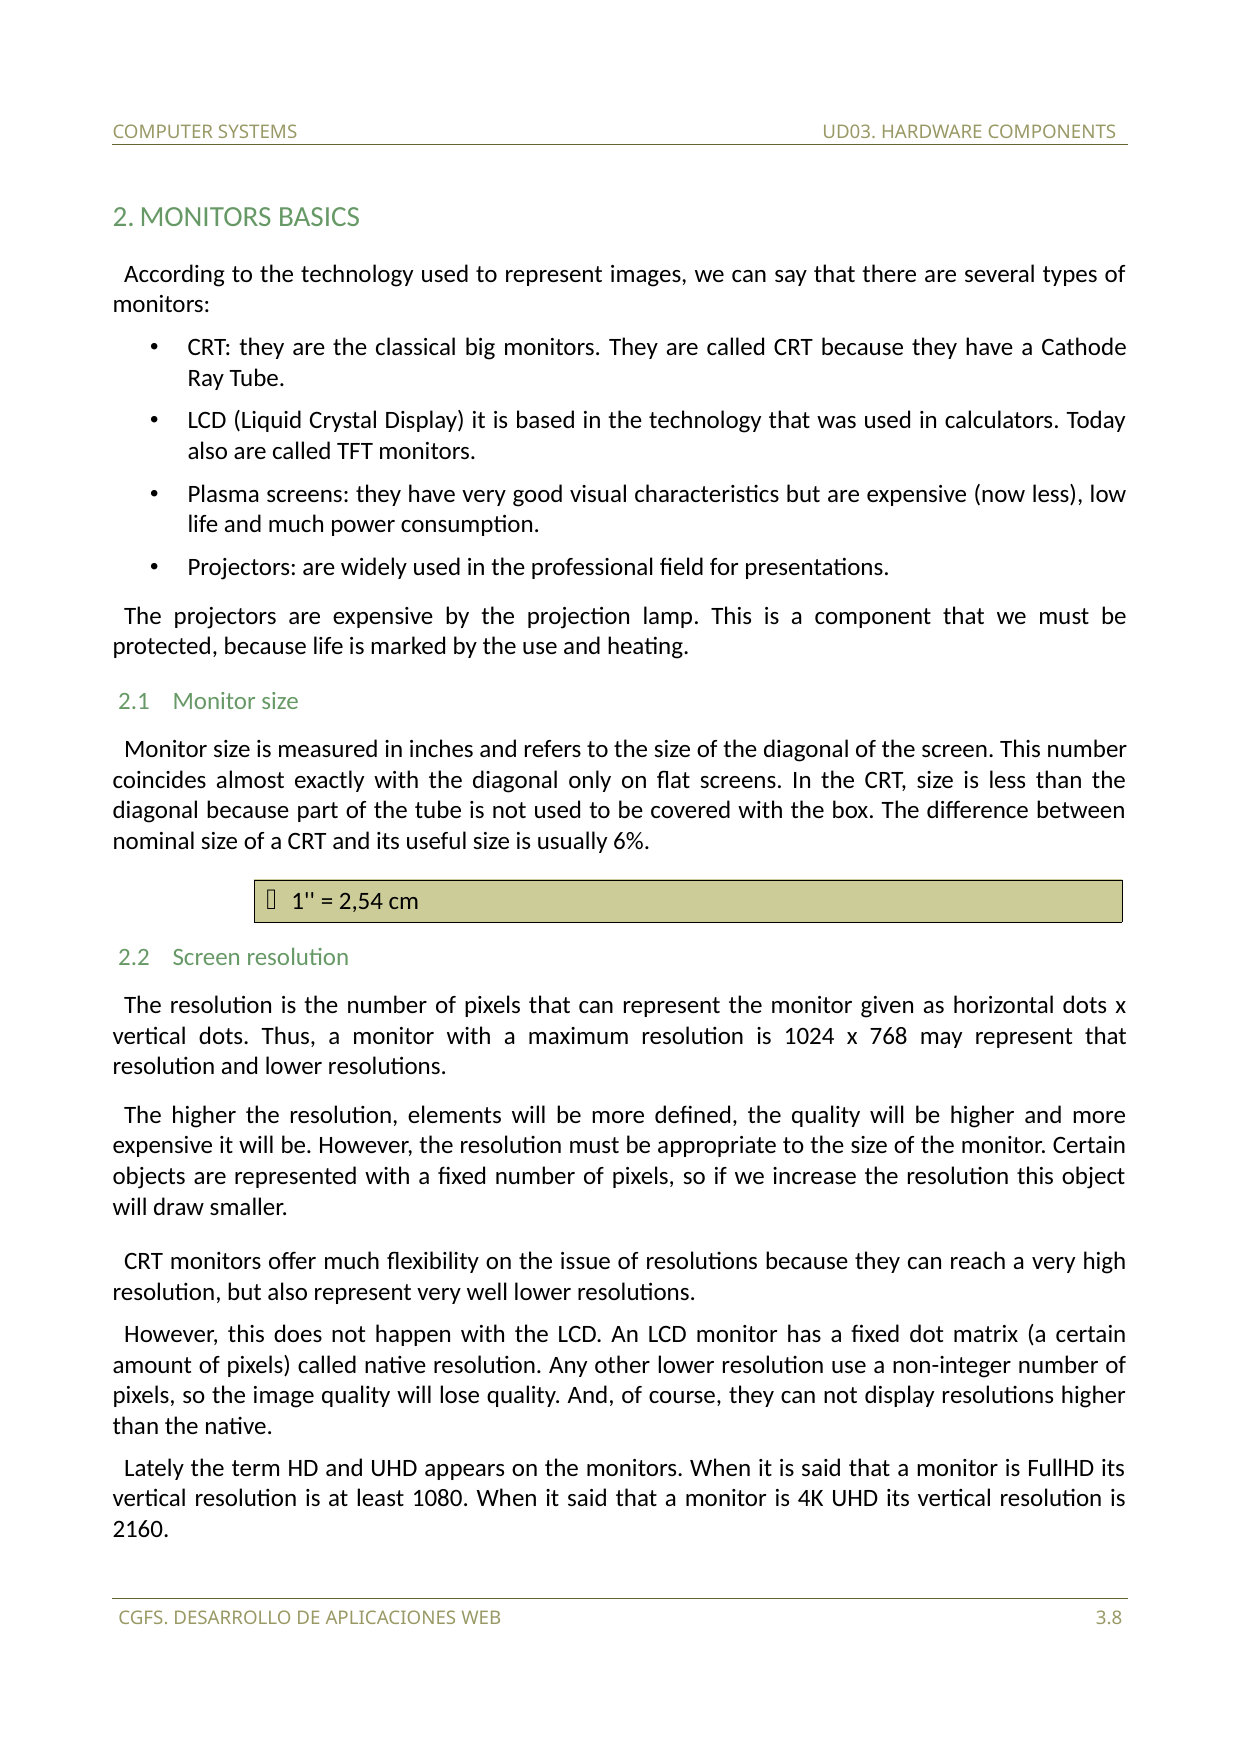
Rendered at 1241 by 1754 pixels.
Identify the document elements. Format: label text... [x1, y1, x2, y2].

list Plasma screens: they have very good visual characteristics but are expensive (now less), low life and much power consumption. [150, 478, 1128, 539]
subtitle Monitor size [112, 685, 1128, 716]
text The higher the resolution, elements will be more defined, the quality will be higher and more expensive it will be. However, the resolution must be appropriate to the size of the monitor. Certain objects are represented with a fixed number of pixels, so if we increase the resolution this object will draw smaller. [112, 1099, 1128, 1221]
subtitle Screen resolution [112, 941, 1128, 972]
text The resolution is the number of pixels that can represent the monitor given as horizontal dots x vertical dots. Thus, a monitor with a maximum resolution is 1024 x 768 may represent that resolution and lower resolutions. [112, 989, 1128, 1081]
text However, this does not happen with the LCD. An LCD monitor has a fixed dot matrix (a certain amount of pixels) called native resolution. Any other lower resolution use a non-integer number of pixels, so the image quality will lose quality. And, of course, they can not display resolutions higher than the native. [112, 1318, 1128, 1440]
text  1'' = 2,54 cm [255, 881, 1122, 922]
text CRT monitors offer much flexibility on the issue of resolutions because they can reach a very high resolution, but also represent very well lower resolutions. [112, 1245, 1128, 1306]
subtitle Monitors Basics [112, 198, 1128, 234]
text Monitor size is measured in inches and refers to the size of the diagonal of the screen. This number coincides almost exactly with the diagonal only on flat screens. In the CRT, size is less than the diagonal because part of the tube is not used to be covered with the box. The difference between nominal size of a CRT and its useful size is usually 6%. [112, 733, 1128, 855]
list Projectors: are widely used in the professional field for presentations. [150, 552, 1128, 582]
text According to the technology used to represent images, we can say that there are several types of monitors: [112, 258, 1128, 319]
list CRT: they are the classical big monitors. They are called CRT because they have a Cathode Ray Tube. [150, 331, 1128, 392]
text Lately the term HD and UHD appears on the monitors. When it is said that a monitor is FullHD its vertical resolution is at least 1080. When it said that a monitor is 4K UHD its vertical resolution is 2160. [112, 1452, 1128, 1544]
text The projectors are expensive by the projection lamp. This is a component that we must be protected, because life is marked by the use and heating. [112, 600, 1128, 661]
list LCD (Liquid Crystal Display) it is based in the technology that was used in calculators. Today also are called TFT monitors. [150, 405, 1128, 466]
